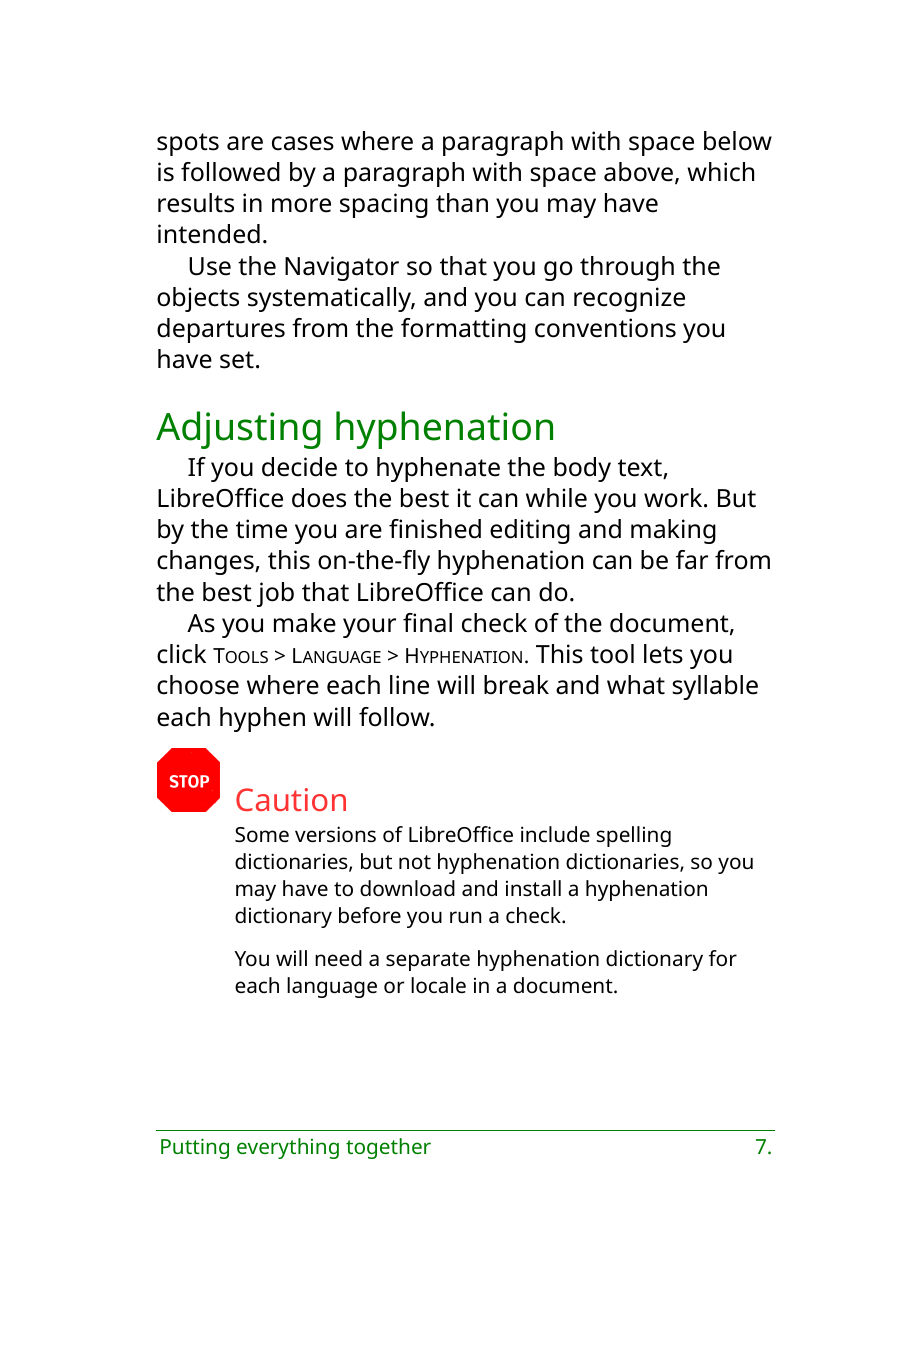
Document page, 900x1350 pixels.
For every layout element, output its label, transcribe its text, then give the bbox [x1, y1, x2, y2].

text Use the Navigator so that you go through the objects systematically, and you can recognize departures from the formatting conventions you have set. [156, 250, 775, 375]
text You will need a separate hyphenation dictionary for each language or locale in a document. [234, 944, 775, 999]
list Caution [156, 748, 775, 821]
picture [157, 748, 220, 812]
text If you decide to hyphenate the body text, LibreOffice does the best it can while you work. But by the time you are finished editing and making changes, this on-the-fly hyphenation can be far from the best job that LibreOffice can do. [156, 451, 775, 607]
text Some versions of LibreOffice include spelling dictionaries, but not hyphenation dictionaries, so you may have to download and install a hyphenation dictionary before you run a check. [234, 821, 775, 929]
text As you make your final check of the document, click Tools > Language > Hyphenation. This tool lets you choose where each line will break and what syllable each hyphen will follow. [156, 607, 775, 732]
subtitle Adjusting hyphenation [156, 400, 775, 451]
text spots are cases where a paragraph with space below is followed by a paragraph with space above, which results in more spacing than you may have intended. [156, 125, 775, 250]
